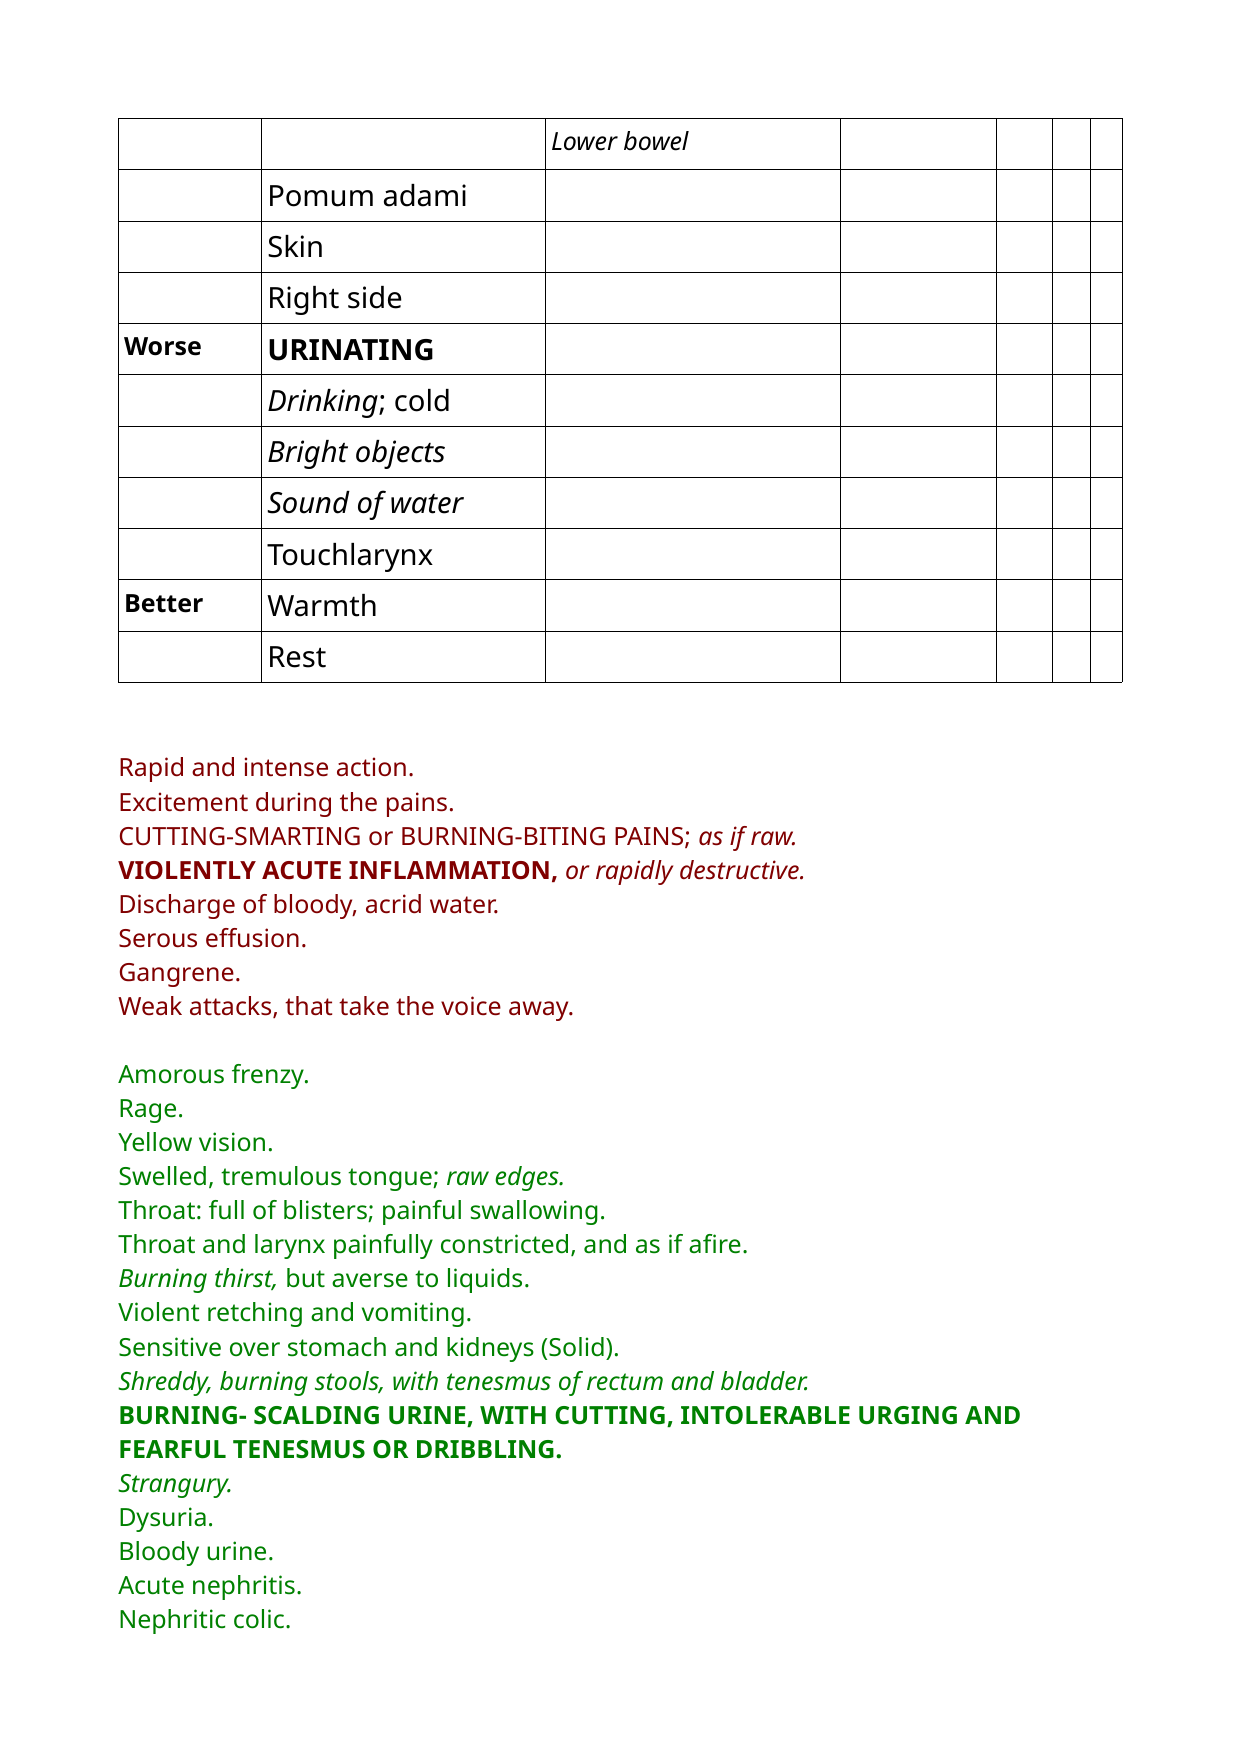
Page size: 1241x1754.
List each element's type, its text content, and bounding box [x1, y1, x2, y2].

table_cell [841, 478, 996, 528]
table_cell Drinking; cold [262, 375, 545, 426]
table_cell [262, 119, 545, 169]
table_cell [119, 273, 261, 323]
table_cell [997, 375, 1052, 426]
table_cell [997, 222, 1052, 272]
text Acute nephritis. [118, 1568, 1122, 1602]
table_cell [119, 529, 261, 579]
table_cell [546, 478, 840, 528]
table_cell [546, 222, 840, 272]
table_cell [997, 324, 1052, 374]
table_cell Warmth [262, 580, 545, 631]
table_cell [841, 427, 996, 477]
table_cell Touchlarynx [262, 529, 545, 579]
table_cell [997, 119, 1052, 169]
text Amorous frenzy. [118, 1057, 1122, 1091]
table_cell [1053, 273, 1090, 323]
table_cell Skin [262, 222, 545, 272]
table_cell [1091, 632, 1122, 682]
table_cell [119, 478, 261, 528]
table_cell [841, 170, 996, 221]
table_cell [1053, 529, 1090, 579]
table_cell [119, 375, 261, 426]
table_cell [1053, 170, 1090, 221]
text Excitement during the pains. [118, 784, 1122, 818]
table_cell [546, 170, 840, 221]
table_cell [119, 222, 261, 272]
table_cell [841, 119, 996, 169]
text Yellow vision. [118, 1125, 1122, 1159]
table_cell [546, 324, 840, 374]
text Strangury. [118, 1465, 1122, 1499]
table_cell [841, 324, 996, 374]
table_cell [1091, 324, 1122, 374]
table_cell [546, 580, 840, 631]
table_cell [119, 632, 261, 682]
table_cell [841, 580, 996, 631]
table_cell [1091, 119, 1122, 169]
text Gangrene. [118, 954, 1122, 988]
text Throat and larynx painfully constricted, and as if afire. [118, 1227, 1122, 1261]
text Burning thirst, but averse to liquids. [118, 1261, 1122, 1295]
table_cell Better [119, 580, 261, 631]
text Swelled, tremulous tongue; raw edges. [118, 1159, 1122, 1193]
text Shreddy, burning stools, with tenesmus of rectum and bladder. [118, 1363, 1122, 1397]
table_cell [1091, 222, 1122, 272]
table_cell [1053, 222, 1090, 272]
table_cell [1053, 478, 1090, 528]
table_cell [1091, 375, 1122, 426]
table_cell [841, 273, 996, 323]
table_cell [1053, 324, 1090, 374]
table_cell [1053, 632, 1090, 682]
table_cell [997, 529, 1052, 579]
table_cell [997, 632, 1052, 682]
table_cell [1053, 119, 1090, 169]
text Violent retching and vomiting. [118, 1295, 1122, 1329]
table_cell [1053, 580, 1090, 631]
table_cell [546, 529, 840, 579]
text Bloody urine. [118, 1533, 1122, 1568]
table_cell [119, 119, 261, 169]
table_cell [546, 273, 840, 323]
table_cell [841, 222, 996, 272]
table_cell Sound of water [262, 478, 545, 528]
table_cell [841, 529, 996, 579]
table_cell [1091, 170, 1122, 221]
text Throat: full of blisters; painful swallowing. [118, 1193, 1122, 1227]
table_cell Lower bowel [546, 119, 840, 169]
table_cell Bright objects [262, 427, 545, 477]
table_cell [119, 170, 261, 221]
text Nephritic colic. [118, 1602, 1122, 1636]
text Weak attacks, that take the voice away. [118, 988, 1122, 1023]
table_cell [546, 375, 840, 426]
table_cell [119, 427, 261, 477]
table_cell [997, 427, 1052, 477]
text Serous effusion. [118, 920, 1122, 954]
table_cell Right side [262, 273, 545, 323]
table_cell [1053, 375, 1090, 426]
table_cell [546, 632, 840, 682]
table_cell [997, 478, 1052, 528]
table_cell URINATING [262, 324, 545, 374]
text Discharge of bloody, acrid water. [118, 886, 1122, 920]
text Rage. [118, 1091, 1122, 1125]
text Sensitive over stomach and kidneys (Solid). [118, 1329, 1122, 1363]
table_cell [997, 580, 1052, 631]
table_cell [1091, 427, 1122, 477]
table_cell [546, 427, 840, 477]
text BURNING- SCALDING URINE, WITH CUTTING, INTOLERABLE URGING AND FEARFUL TENESMUS OR DRIBBLING. [118, 1397, 1122, 1465]
table_cell [841, 375, 996, 426]
table_cell [997, 273, 1052, 323]
table_cell [1091, 273, 1122, 323]
text Rapid and intense action. [118, 750, 1122, 784]
table_cell Worse [119, 324, 261, 374]
table_cell [1091, 478, 1122, 528]
table_cell [1091, 529, 1122, 579]
text VIOLENTLY ACUTE INFLAMMATION, or rapidly destructive. [118, 852, 1122, 886]
table_cell Rest [262, 632, 545, 682]
table_cell [997, 170, 1052, 221]
table_cell [1053, 427, 1090, 477]
text CUTTING-SMARTING or BURNING-BITING PAINS; as if raw. [118, 818, 1122, 852]
table_cell Pomum adami [262, 170, 545, 221]
table_cell [841, 632, 996, 682]
text Dysuria. [118, 1499, 1122, 1533]
table_cell [1091, 580, 1122, 631]
